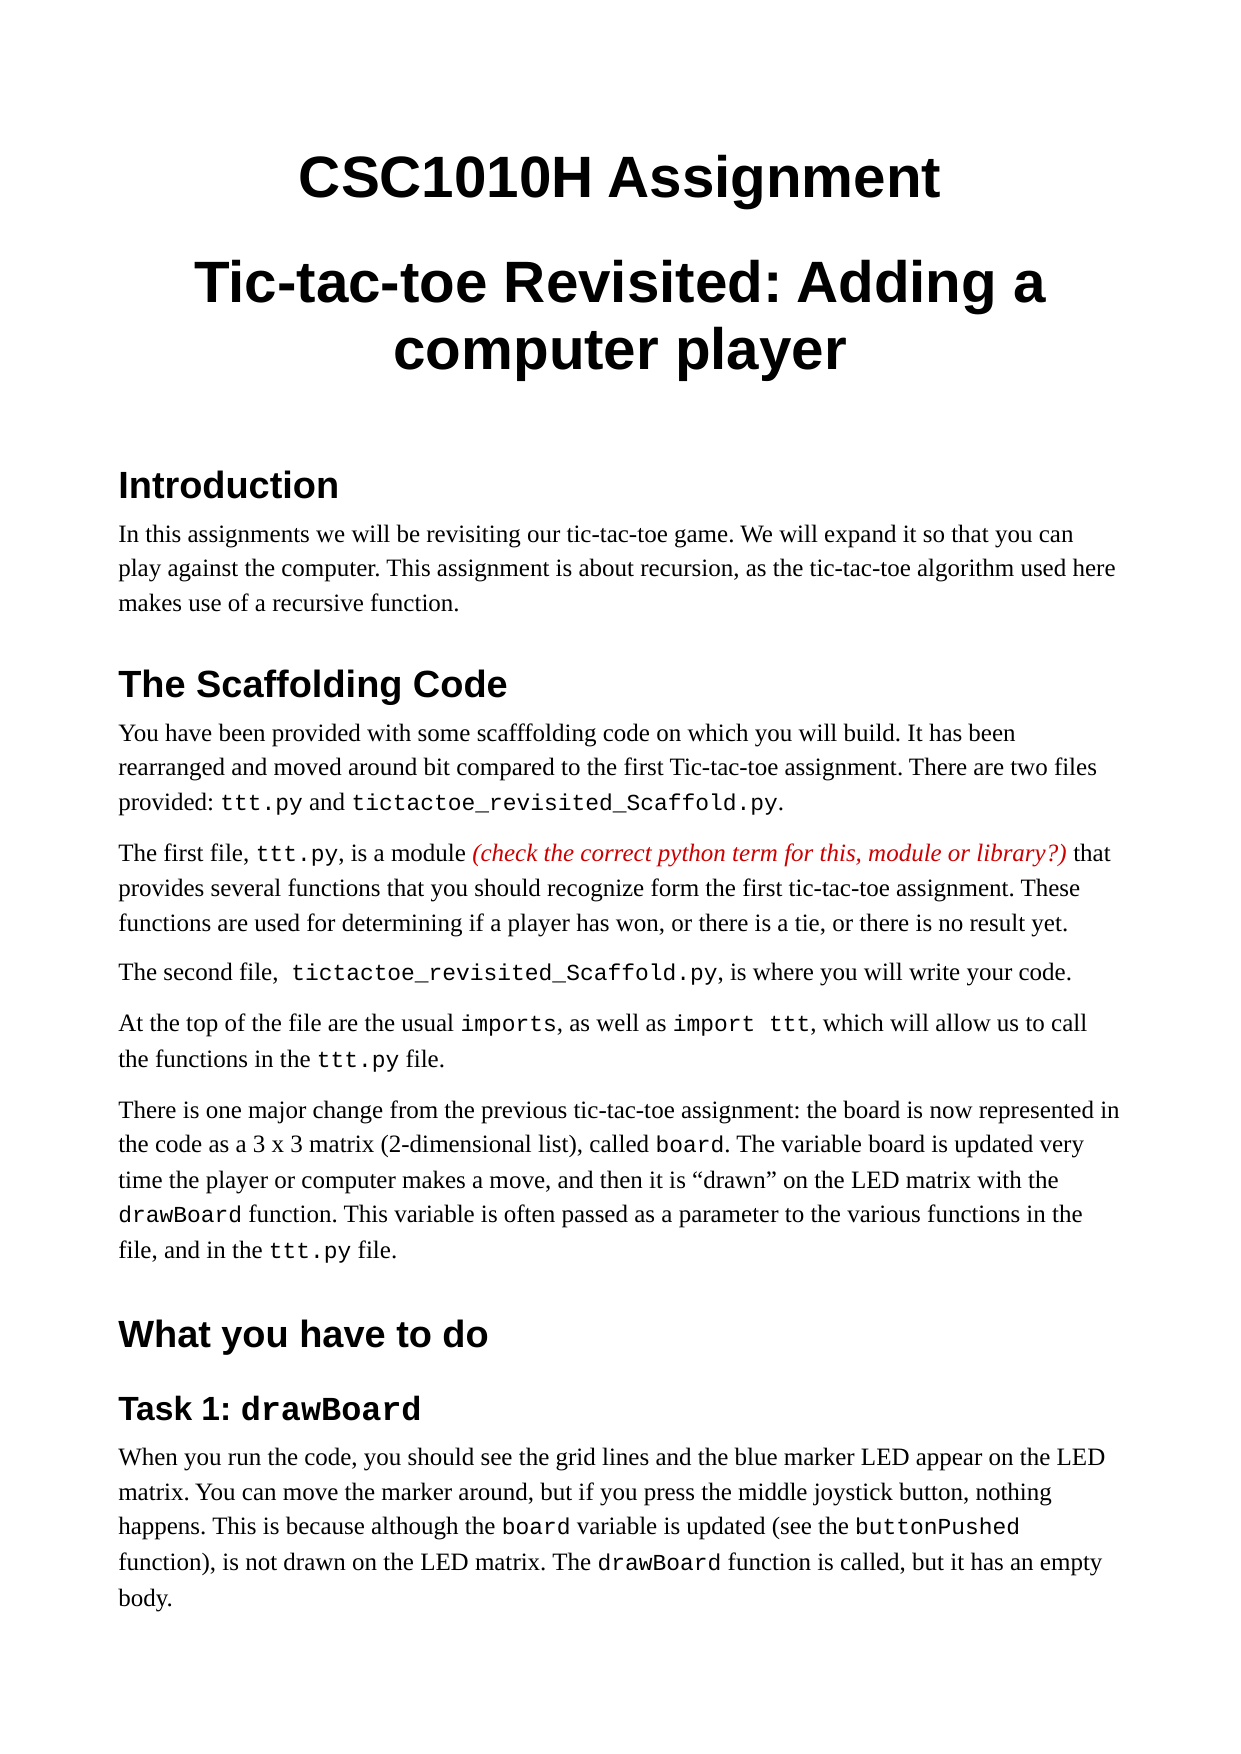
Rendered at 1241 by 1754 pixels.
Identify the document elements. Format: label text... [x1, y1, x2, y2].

text When you run the code, you should see the grid lines and the blue marker LED appear on the LED matrix. You can move the marker around, but if you press the middle joystick button, nothing happens. This is because although the board variable is updated (see the buttonPushed function), is not drawn on the LED matrix. The drawBoard function is called, but it has an empty body. [118, 1442, 1122, 1612]
text You have been provided with some scafffolding code on which you will build. It has been rearranged and moved around bit compared to the first Tic-tac-toe assignment. There are two files provided: ttt.py and tictactoe_revisited_Scaffold.py. [118, 718, 1122, 817]
text There is one major change from the previous tic-tac-toe assignment: the board is now represented in the code as a 3 x 3 matrix (2-dimensional list), called board. The variable board is updated very time the player or computer makes a move, and then it is “drawn” on the LED matrix with the drawBoard function. This variable is often passed as a parameter to the various functions in the file, and in the ttt.py file. [118, 1095, 1122, 1266]
subtitle Task 1: drawBoard [118, 1388, 1122, 1430]
text At the top of the file are the usual imports, as well as import ttt, which will allow us to call the functions in the ttt.py file. [118, 1008, 1122, 1074]
text In this assignments we will be revisiting our tic-tac-toe game. We will expand it so that you can play against the computer. This assignment is about recursion, as the tic-tac-toe algorithm used here makes use of a recursive function. [118, 519, 1122, 616]
title CSC1010H Assignment [118, 143, 1122, 210]
subtitle What you have to do [118, 1311, 1122, 1355]
text The second file, tictactoe_revisited_Scaffold.py, is where you will write your code. [118, 957, 1122, 987]
subtitle Introduction [118, 462, 1122, 506]
title Tic-tac-toe Revisited: Adding a computer player [118, 248, 1122, 382]
text The first file, ttt.py, is a module (check the correct python term for this, module or library?) that provides several functions that you should recognize form the first tic-tac-toe assignment. These functions are used for determining if a player has won, or there is a tie, or there is no result yet. [118, 838, 1122, 937]
subtitle The Scaffolding Code [118, 662, 1122, 705]
